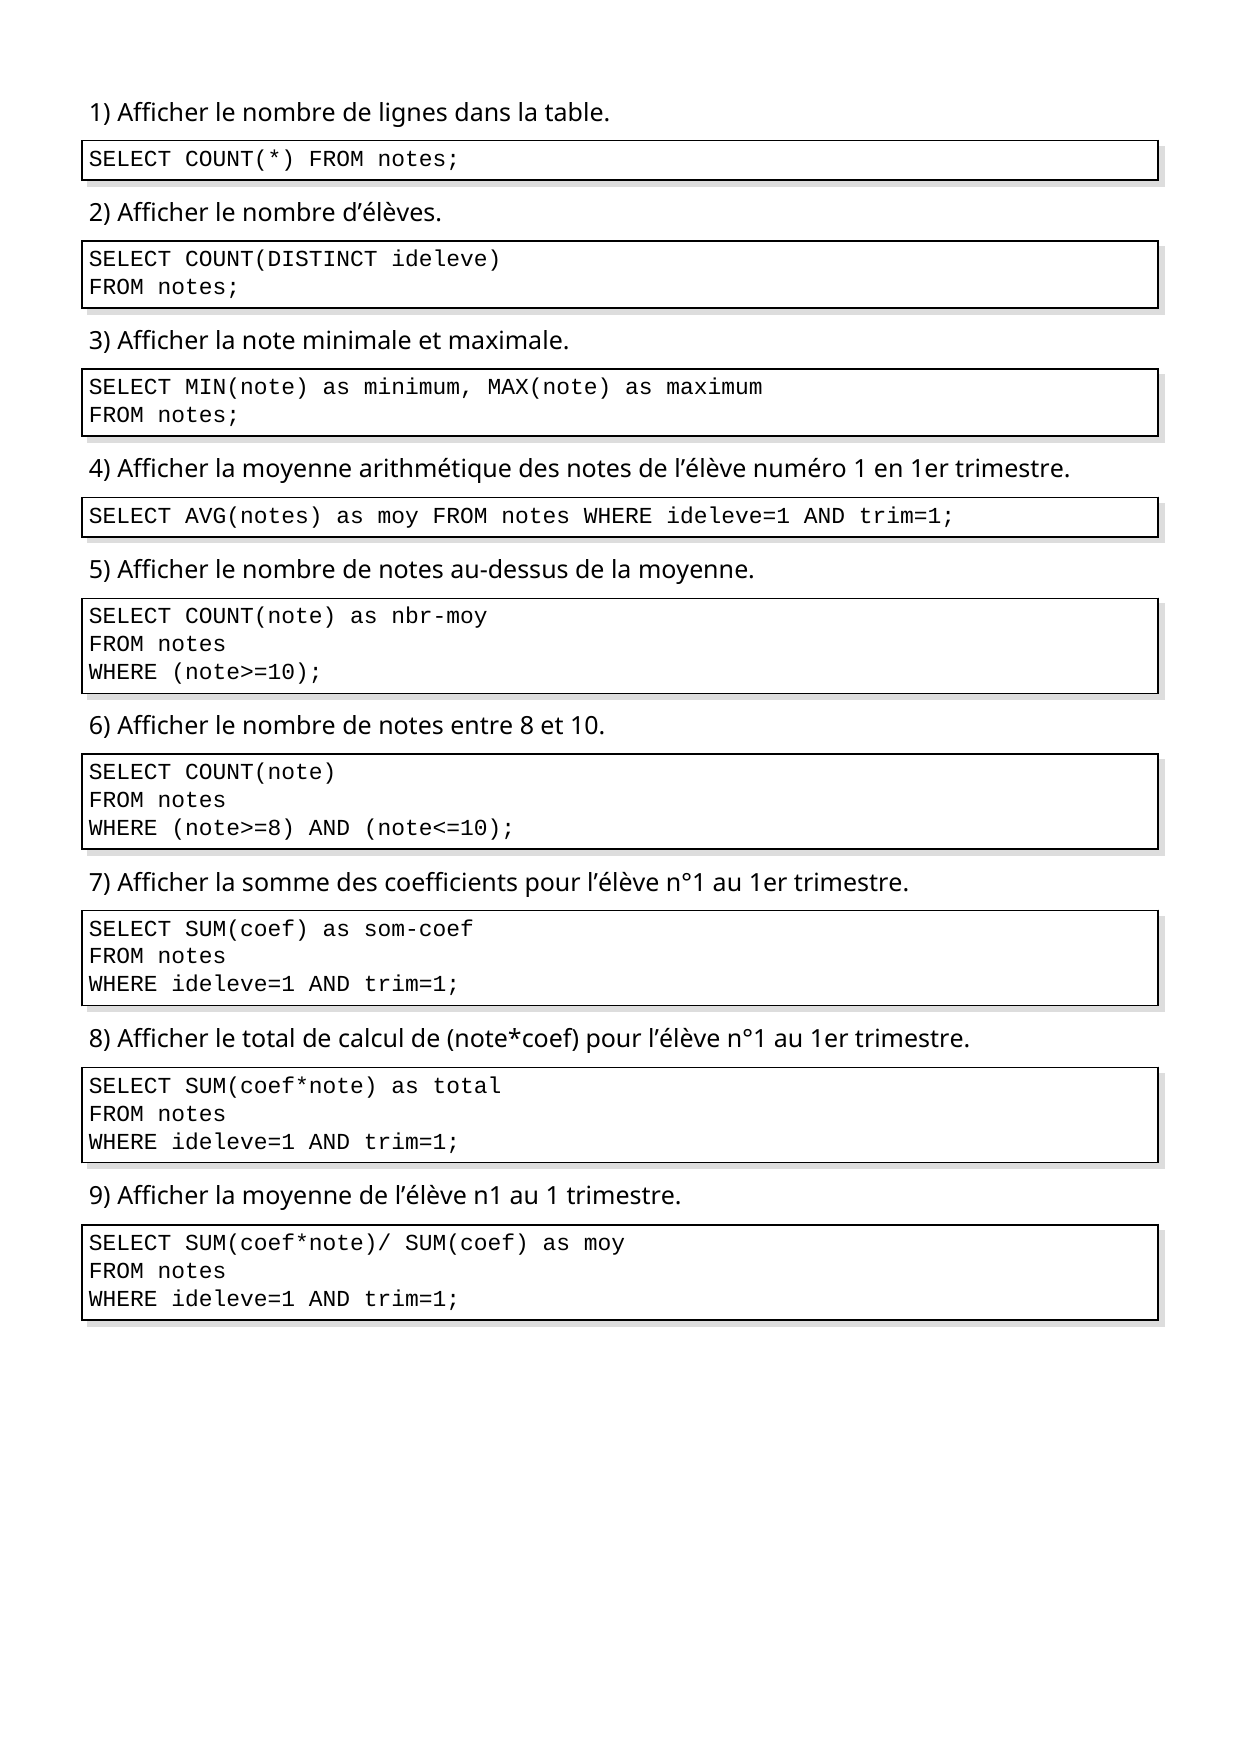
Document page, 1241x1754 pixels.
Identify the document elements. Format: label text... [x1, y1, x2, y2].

text WHERE ideleve=1 AND trim=1; [83, 965, 1157, 1005]
text WHERE ideleve=1 AND trim=1; [83, 1122, 1157, 1162]
text WHERE ideleve=1 AND trim=1; [83, 1280, 1157, 1319]
text FROM notes [83, 625, 1157, 653]
text FROM notes [83, 937, 1157, 965]
text SELECT COUNT(DISTINCT ideleve) [83, 242, 1157, 268]
text 7) Afficher la somme des coefficients pour l’élève n°1 au 1er trimestre. [89, 864, 1152, 898]
text 9) Afficher la moyenne de l’élève n1 au 1 trimestre. [89, 1178, 1152, 1212]
text SELECT SUM(coef*note) as total [83, 1068, 1157, 1094]
text WHERE (note>=8) AND (note<=10); [83, 809, 1157, 848]
text SELECT COUNT(note) [83, 755, 1157, 781]
text SELECT MIN(note) as minimum, MAX(note) as maximum [83, 370, 1157, 396]
text FROM notes [83, 1094, 1157, 1122]
text 5) Afficher le nombre de notes au-dessus de la moyenne. [89, 551, 1152, 586]
text WHERE (note>=10); [83, 653, 1157, 693]
text SELECT SUM(coef) as som-coef [83, 911, 1157, 937]
text SELECT AVG(notes) as moy FROM notes WHERE ideleve=1 AND trim=1; [83, 498, 1157, 536]
text FROM notes; [83, 396, 1157, 435]
text SELECT COUNT(*) FROM notes; [83, 141, 1157, 179]
text FROM notes [83, 781, 1157, 809]
text 6) Afficher le nombre de notes entre 8 et 10. [89, 708, 1152, 742]
text 3) Afficher la note minimale et maximale. [89, 323, 1152, 357]
text SELECT COUNT(note) as nbr-moy [83, 599, 1157, 625]
text FROM notes [83, 1252, 1157, 1280]
text 8) Afficher le total de calcul de (note*coef) pour l’élève n°1 au 1er trimestre. [89, 1021, 1152, 1055]
text FROM notes; [83, 268, 1157, 307]
text 2) Afficher le nombre d’élèves. [89, 195, 1152, 229]
text 4) Afficher la moyenne arithmétique des notes de l’élève numéro 1 en 1er trimestre. [89, 451, 1152, 485]
text 1) Afficher le nombre de lignes dans la table. [89, 94, 1152, 129]
text SELECT SUM(coef*note)/ SUM(coef) as moy [83, 1226, 1157, 1252]
